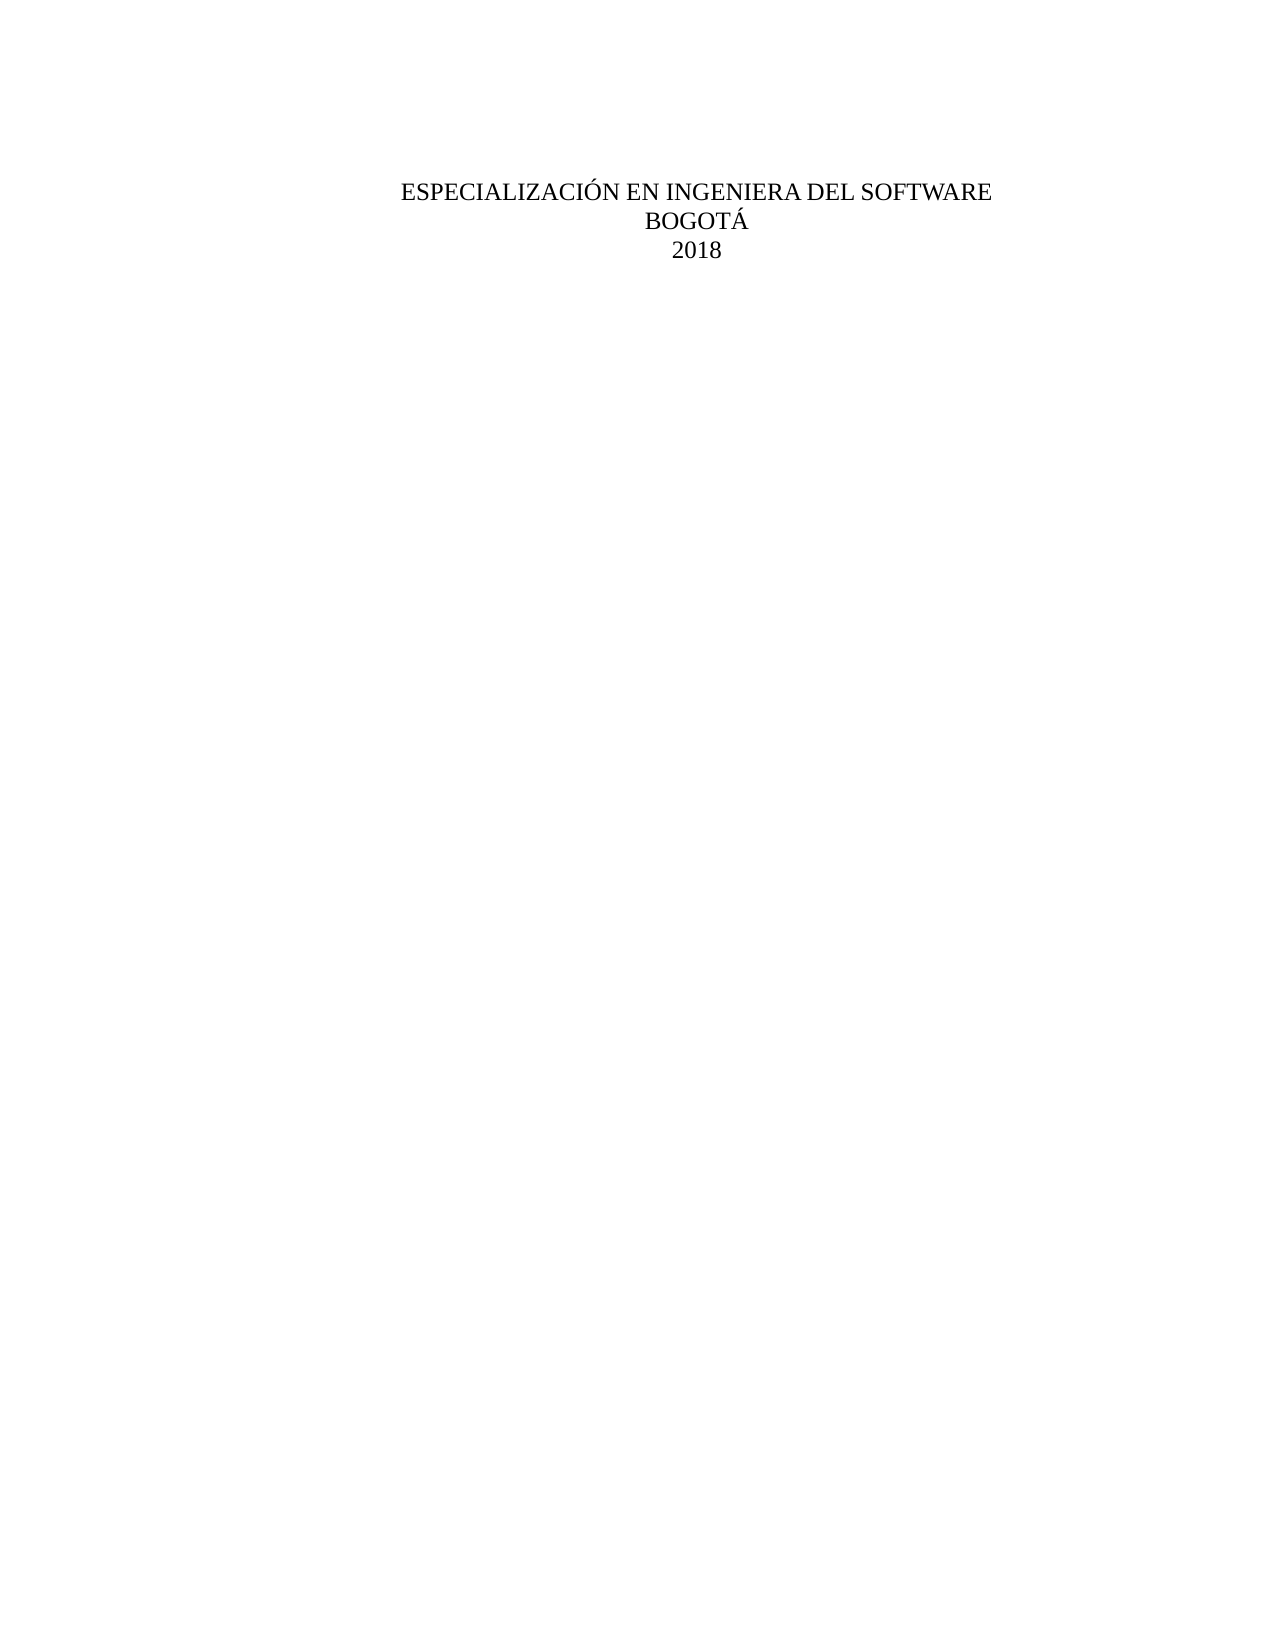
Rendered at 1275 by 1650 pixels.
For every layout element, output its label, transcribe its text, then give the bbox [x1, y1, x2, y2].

text 2018 [236, 235, 1157, 263]
text ESPECIALIZACIÓN EN INGENIERA DEL SOFTWARE [236, 177, 1157, 206]
text BOGOTÁ [236, 206, 1157, 235]
